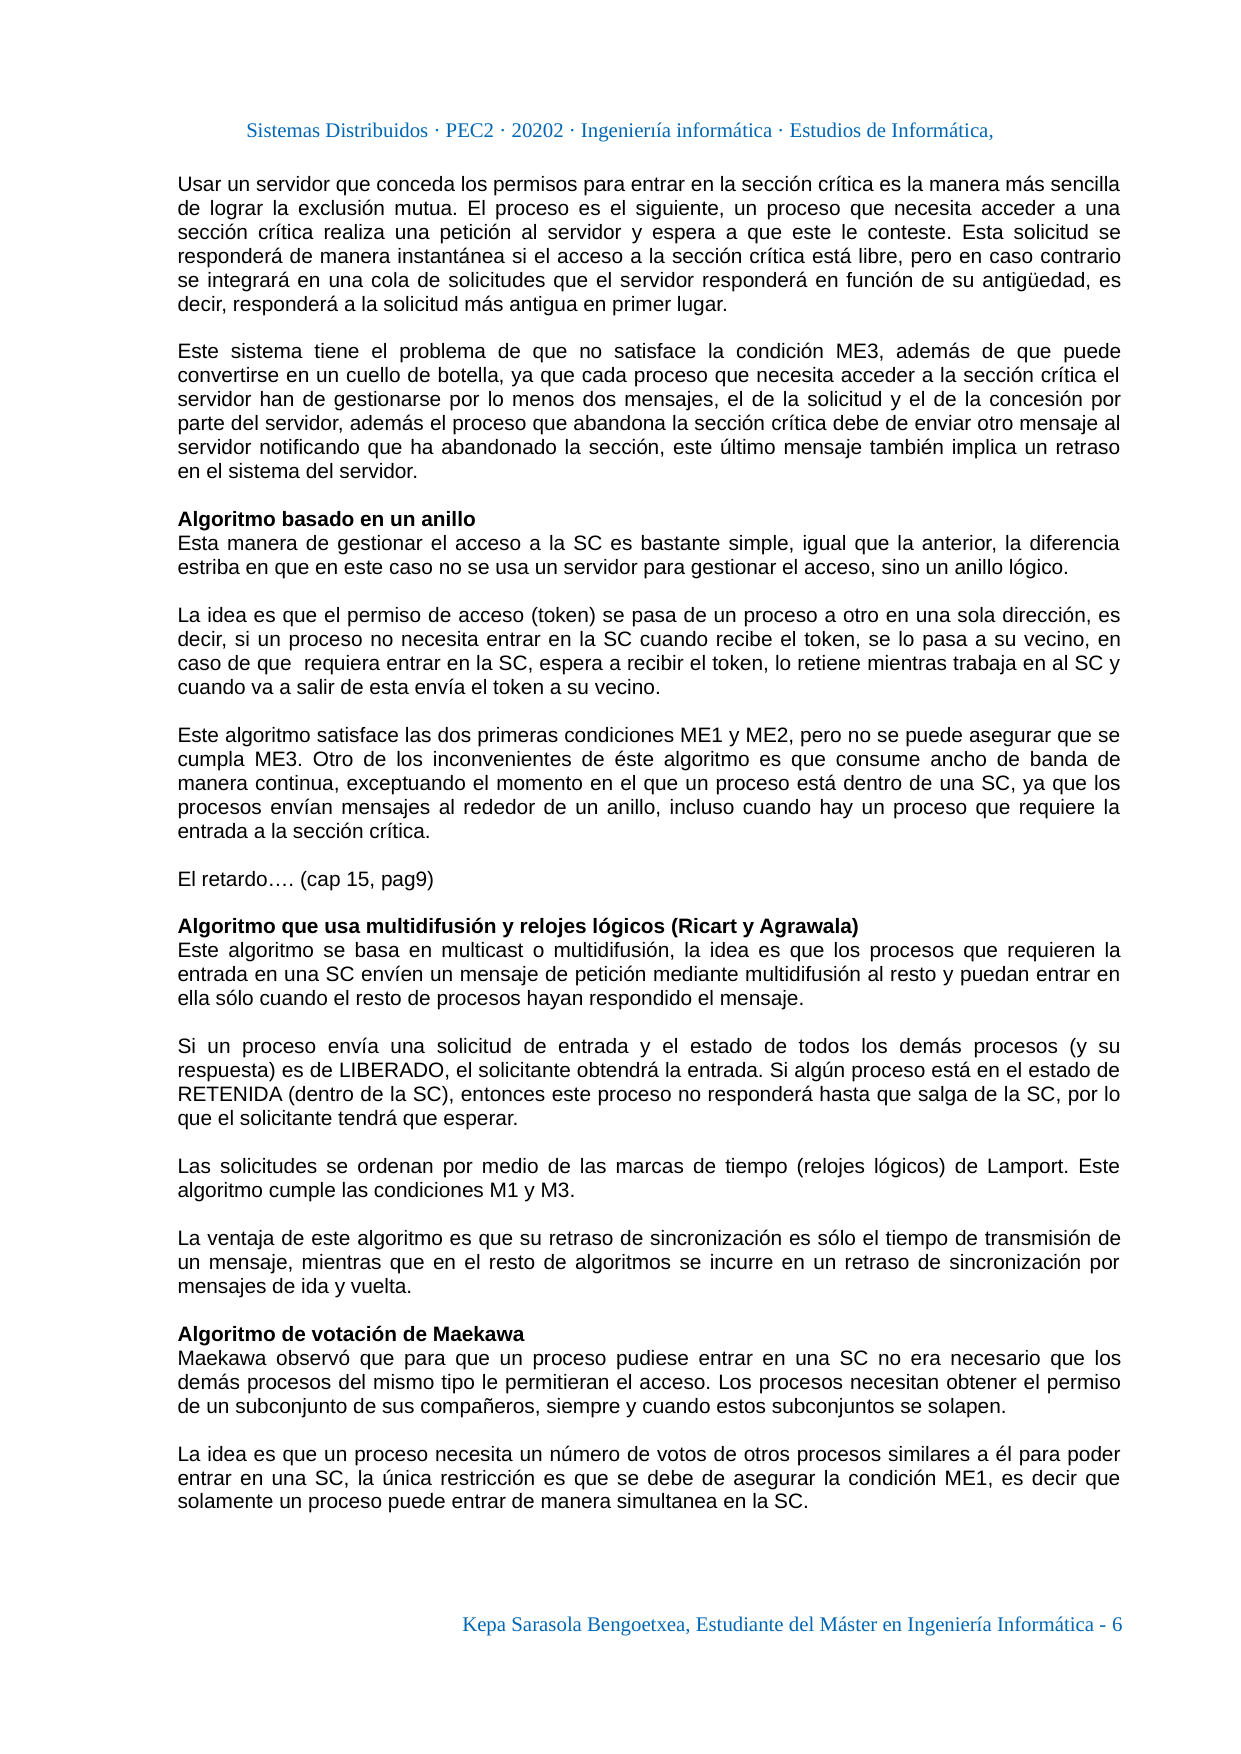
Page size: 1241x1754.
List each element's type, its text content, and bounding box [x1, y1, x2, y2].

text Esta manera de gestionar el acceso a la SC es bastante simple, igual que la anterior, la diferencia estriba en que en este caso no se usa un servidor para gestionar el acceso, sino un anillo lógico. [177, 531, 1122, 579]
text Algoritmo basado en un anillo [177, 507, 1122, 531]
text Este sistema tiene el problema de que no satisface la condición ME3, además de que puede convertirse en un cuello de botella, ya que cada proceso que necesita acceder a la sección crítica el servidor han de gestionarse por lo menos dos mensajes, el de la solicitud y el de la concesión por parte del servidor, además el proceso que abandona la sección crítica debe de enviar otro mensaje al servidor notificando que ha abandonado la sección, este último mensaje también implica un retraso en el sistema del servidor. [177, 339, 1122, 483]
text La idea es que el permiso de acceso (token) se pasa de un proceso a otro en una sola dirección, es decir, si un proceso no necesita entrar en la SC cuando recibe el token, se lo pasa a su vecino, en caso de que requiera entrar en la SC, espera a recibir el token, lo retiene mientras trabaja en al SC y cuando va a salir de esta envía el token a su vecino. [177, 603, 1122, 699]
text El retardo…. (cap 15, pag9) [177, 866, 1122, 890]
text La idea es que un proceso necesita un número de votos de otros procesos similares a él para poder entrar en una SC, la única restricción es que se debe de asegurar la condición ME1, es decir que solamente un proceso puede entrar de manera simultanea en la SC. [177, 1441, 1122, 1513]
text Maekawa observó que para que un proceso pudiese entrar en una SC no era necesario que los demás procesos del mismo tipo le permitieran el acceso. Los procesos necesitan obtener el permiso de un subconjunto de sus compañeros, siempre y cuando estos subconjuntos se solapen. [177, 1346, 1122, 1417]
text Usar un servidor que conceda los permisos para entrar en la sección crítica es la manera más sencilla de lograr la exclusión mutua. El proceso es el siguiente, un proceso que necesita acceder a una sección crítica realiza una petición al servidor y espera a que este le conteste. Esta solicitud se responderá de manera instantánea si el acceso a la sección crítica está libre, pero en caso contrario se integrará en una cola de solicitudes que el servidor responderá en función de su antigüedad, es decir, responderá a la solicitud más antigua en primer lugar. [177, 172, 1122, 315]
text Algoritmo que usa multidifusión y relojes lógicos (Ricart y Agrawala) [177, 914, 1122, 938]
text Las solicitudes se ordenan por medio de las marcas de tiempo (relojes lógicos) de Lamport. Este algoritmo cumple las condiciones M1 y M3. [177, 1154, 1122, 1202]
text Si un proceso envía una solicitud de entrada y el estado de todos los demás procesos (y su respuesta) es de LIBERADO, el solicitante obtendrá la entrada. Si algún proceso está en el estado de RETENIDA (dentro de la SC), entonces este proceso no responderá hasta que salga de la SC, por lo que el solicitante tendrá que esperar. [177, 1034, 1122, 1130]
text Este algoritmo se basa en multicast o multidifusión, la idea es que los procesos que requieren la entrada en una SC envíen un mensaje de petición mediante multidifusión al resto y puedan entrar en ella sólo cuando el resto de procesos hayan respondido el mensaje. [177, 938, 1122, 1010]
text Este algoritmo satisface las dos primeras condiciones ME1 y ME2, pero no se puede asegurar que se cumpla ME3. Otro de los inconvenientes de éste algoritmo es que consume ancho de banda de manera continua, exceptuando el momento en el que un proceso está dentro de una SC, ya que los procesos envían mensajes al rededor de un anillo, incluso cuando hay un proceso que requiere la entrada a la sección crítica. [177, 723, 1122, 842]
text La ventaja de este algoritmo es que su retraso de sincronización es sólo el tiempo de transmisión de un mensaje, mientras que en el resto de algoritmos se incurre en un retraso de sincronización por mensajes de ida y vuelta. [177, 1226, 1122, 1298]
text Algoritmo de votación de Maekawa [177, 1322, 1122, 1346]
